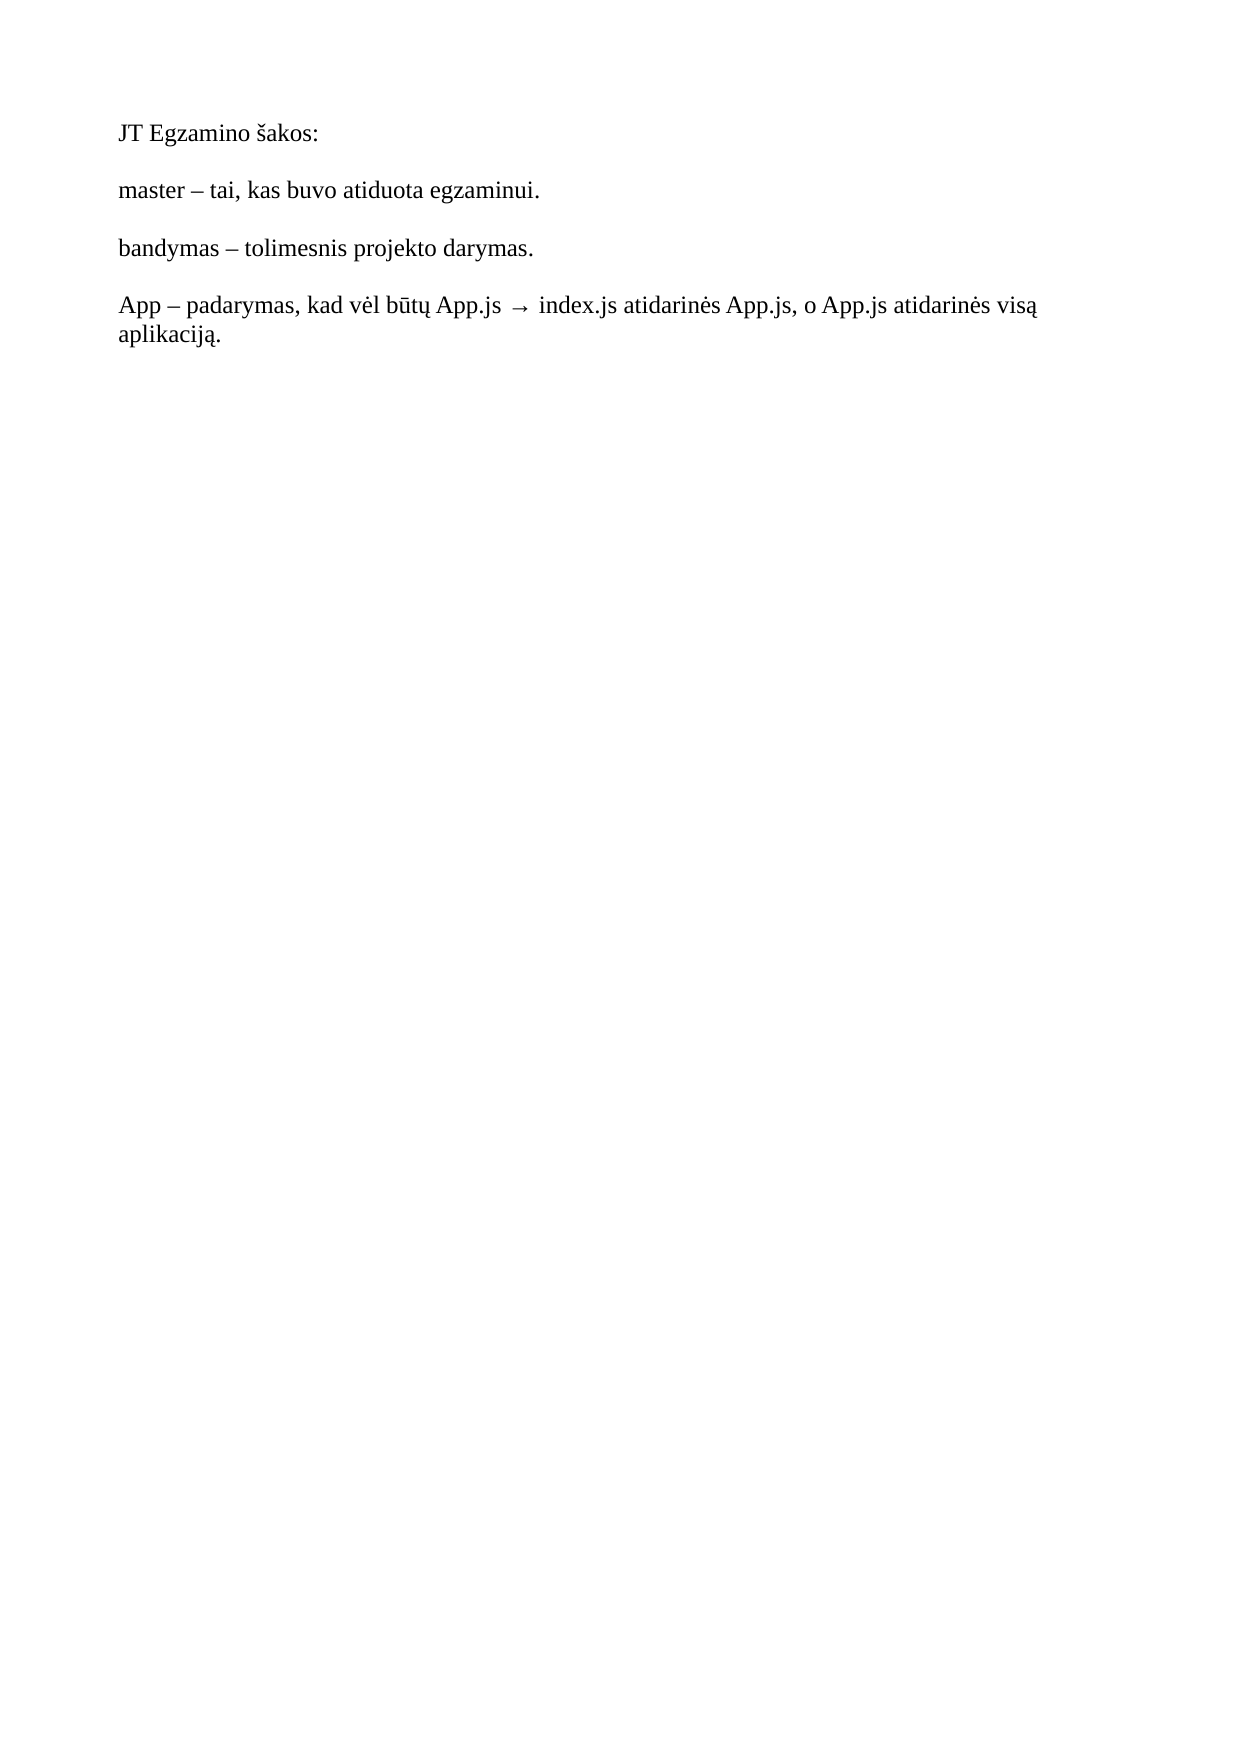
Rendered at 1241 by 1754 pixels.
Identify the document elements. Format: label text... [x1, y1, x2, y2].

text JT Egzamino šakos: [118, 118, 1122, 147]
text master – tai, kas buvo atiduota egzaminui. [118, 176, 1122, 204]
text bandymas – tolimesnis projekto darymas. [118, 233, 1122, 262]
text App – padarymas, kad vėl būtų App.js → index.js atidarinės App.js, o App.js atidarinės visą aplikaciją. [118, 291, 1122, 348]
